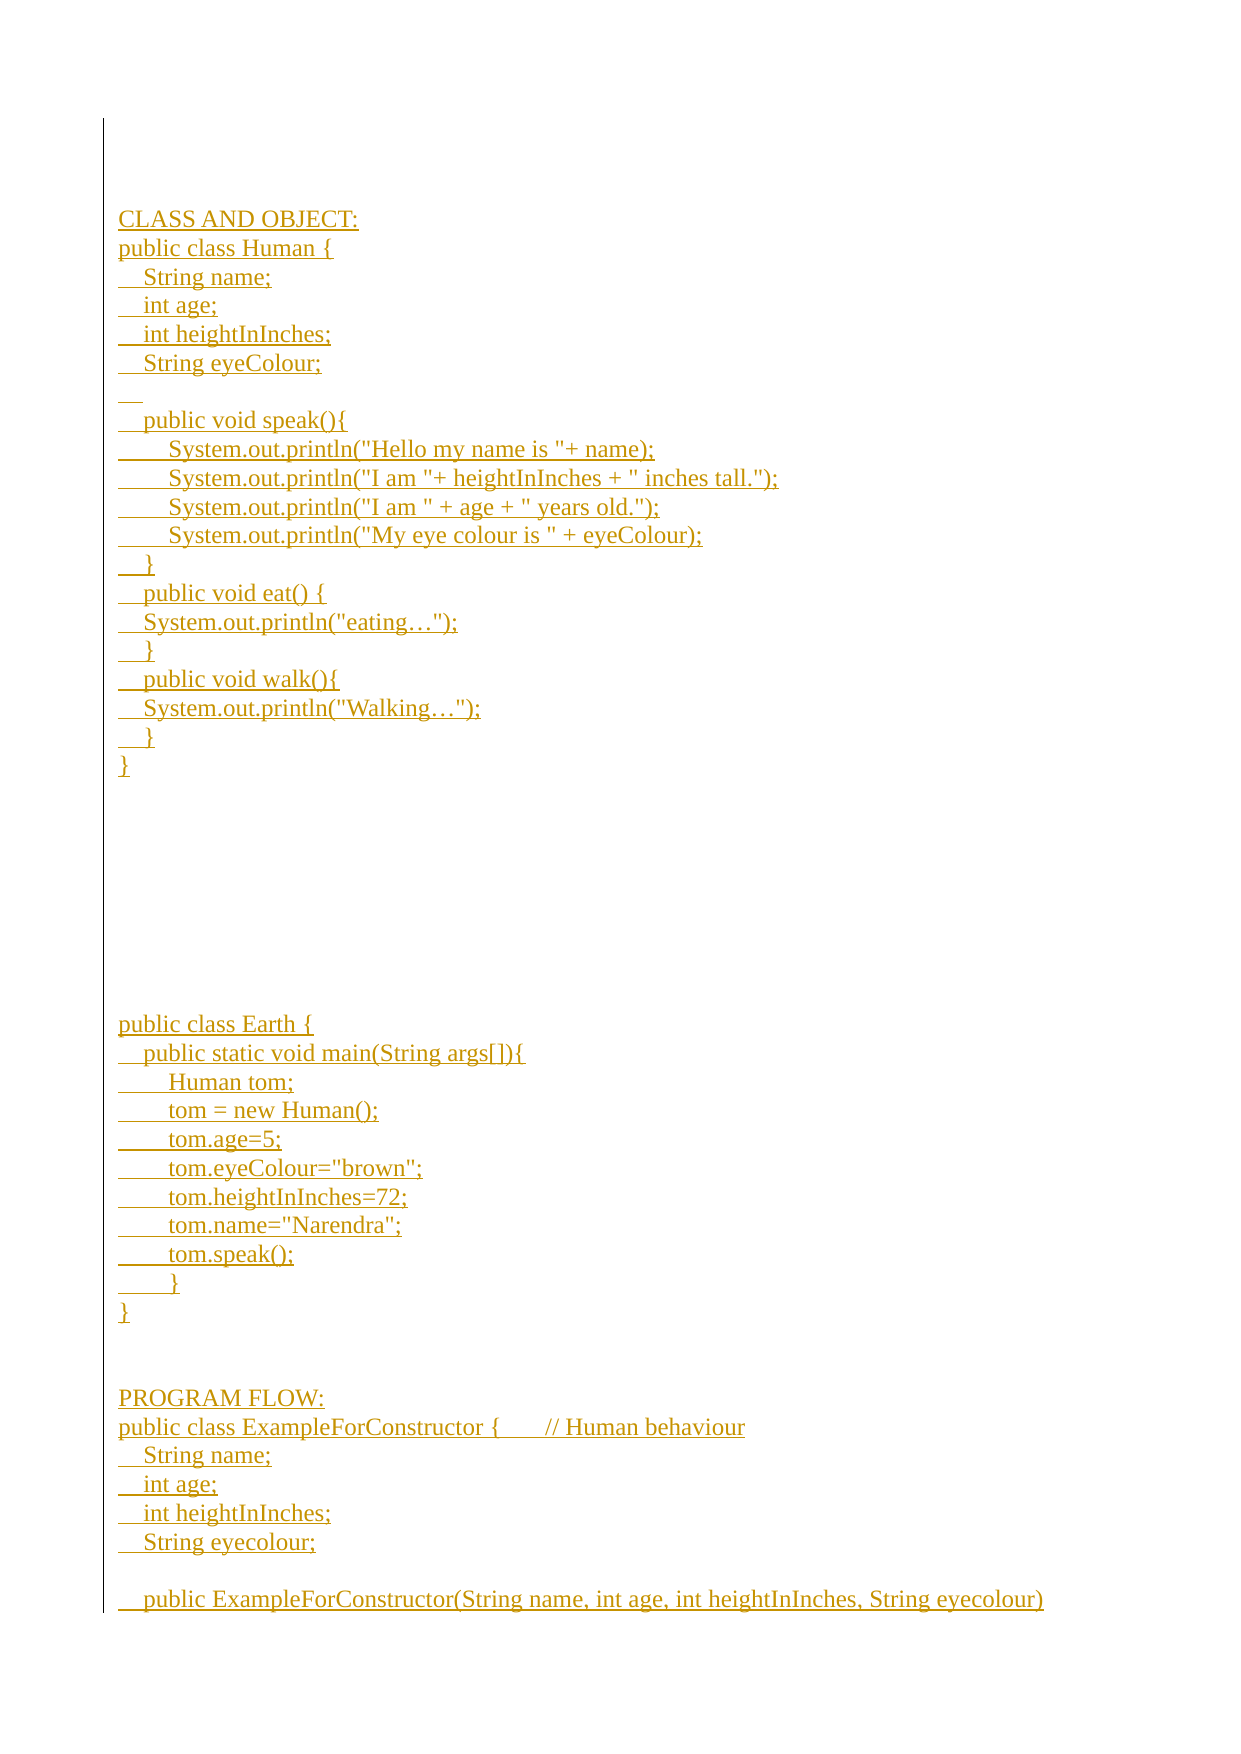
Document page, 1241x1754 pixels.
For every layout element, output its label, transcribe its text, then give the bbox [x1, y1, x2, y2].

text int age; [118, 291, 1122, 319]
text System.out.println("I am " + age + " years old."); [118, 492, 1122, 521]
text Human tom; [118, 1067, 1122, 1096]
text tom.name="Narendra"; [118, 1211, 1122, 1239]
text public class Earth { [118, 1009, 1122, 1038]
text tom.eyeColour="brown"; [118, 1153, 1122, 1182]
text } [118, 1297, 1122, 1326]
text String eyeColour; [118, 348, 1122, 377]
text } [118, 636, 1122, 664]
text System.out.println("Walking…"); [118, 693, 1122, 722]
text PROGRAM FLOW: [118, 1383, 1122, 1412]
text System.out.println("Hello my name is "+ name); [118, 434, 1122, 463]
text tom = new Human(); [118, 1096, 1122, 1124]
text int age; [118, 1469, 1122, 1498]
text System.out.println("My eye colour is " + eyeColour); [118, 521, 1122, 549]
text tom.heightInInches=72; [118, 1182, 1122, 1211]
text public void walk(){ [118, 664, 1122, 693]
text public class ExampleForConstructor { // Human behaviour [118, 1412, 1122, 1441]
text String name; [118, 1441, 1122, 1469]
text int heightInInches; [118, 319, 1122, 348]
text tom.age=5; [118, 1124, 1122, 1153]
text } [118, 722, 1122, 751]
text } [118, 549, 1122, 578]
text public ExampleForConstructor(String name, int age, int heightInInches, String eyecolour) [118, 1584, 1122, 1613]
text CLASS AND OBJECT: [118, 204, 1122, 233]
text String name; [118, 262, 1122, 291]
text public void speak(){ [118, 406, 1122, 434]
text System.out.println("I am "+ heightInInches + " inches tall."); [118, 463, 1122, 492]
text } [118, 751, 1122, 779]
text System.out.println("eating…"); [118, 607, 1122, 636]
text public class Human { [118, 233, 1122, 262]
text String eyecolour; [118, 1527, 1122, 1556]
text tom.speak(); [118, 1239, 1122, 1268]
text public void eat() { [118, 578, 1122, 607]
text public static void main(String args[]){ [118, 1038, 1122, 1067]
text int heightInInches; [118, 1498, 1122, 1527]
text } [118, 1268, 1122, 1297]
